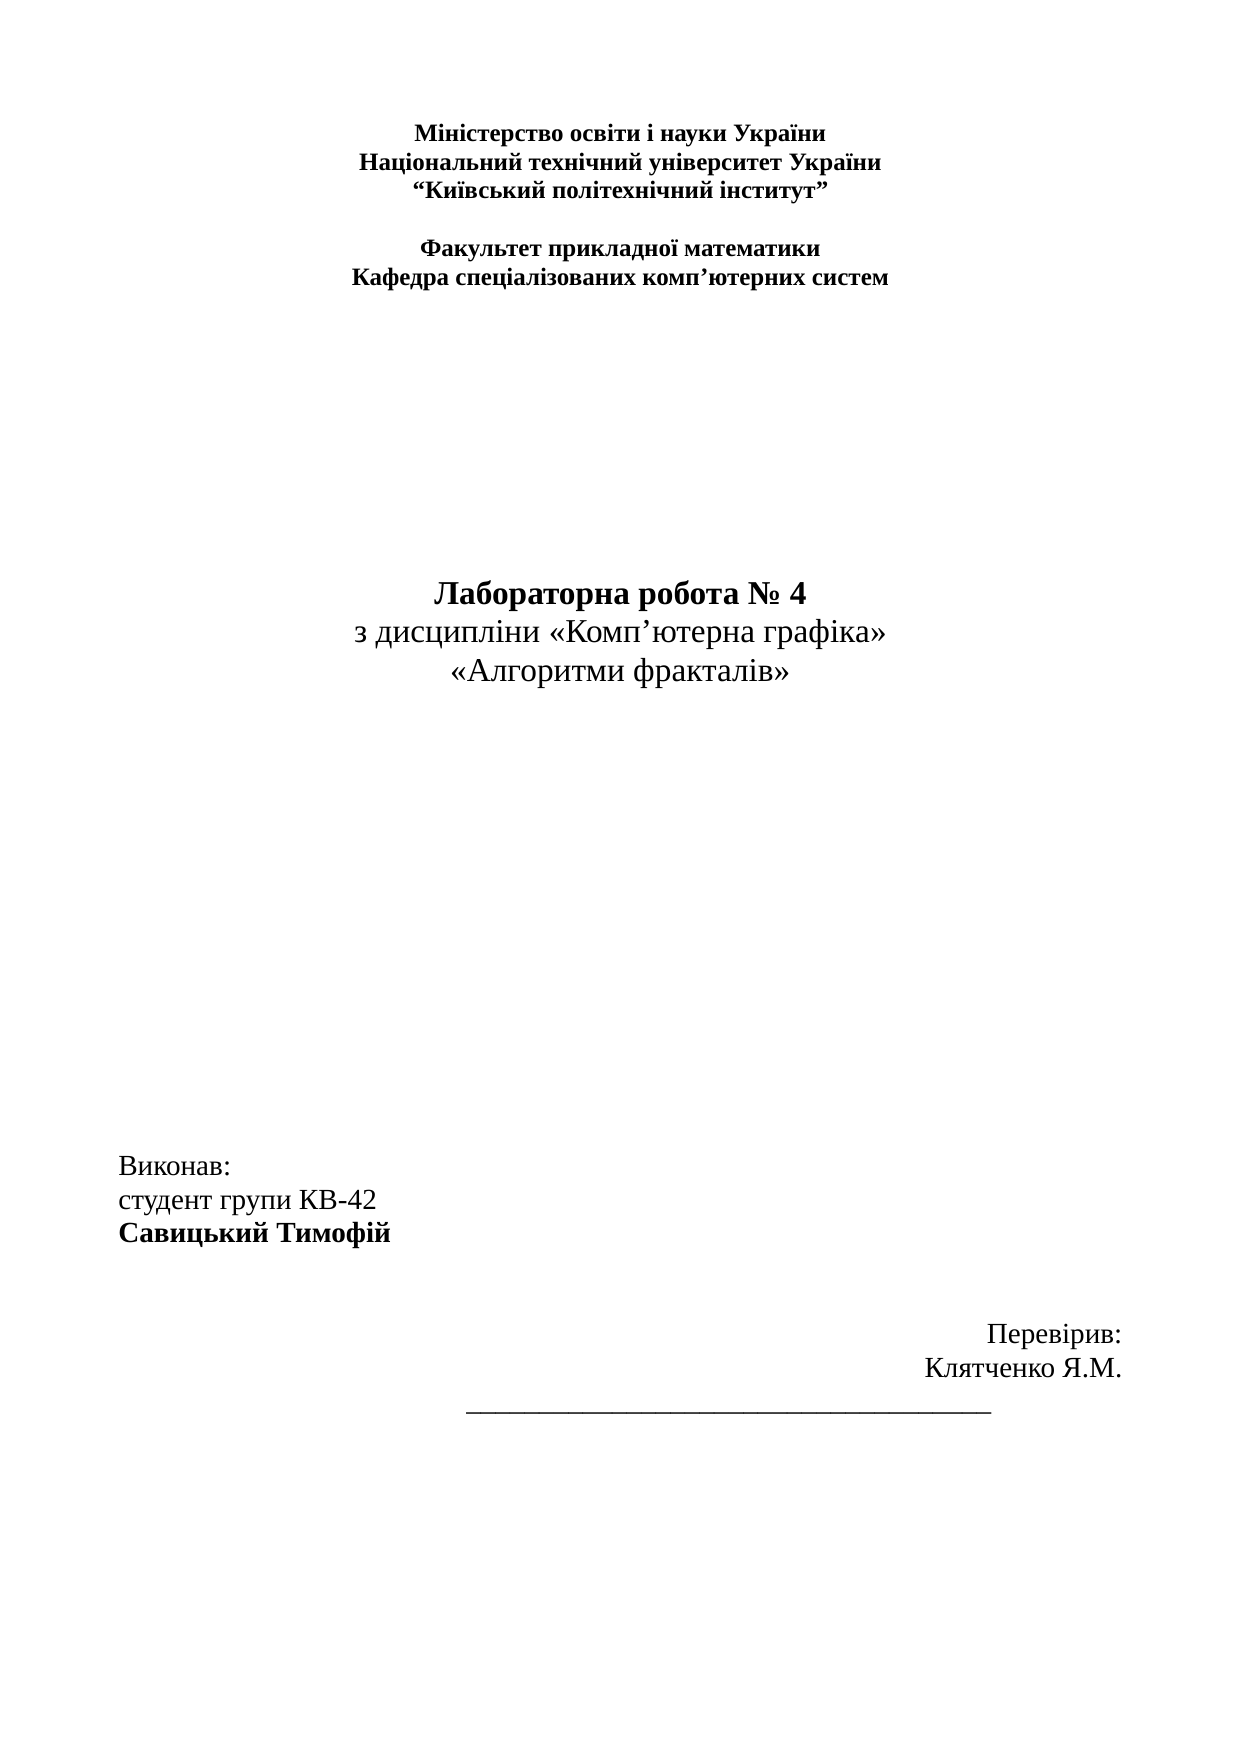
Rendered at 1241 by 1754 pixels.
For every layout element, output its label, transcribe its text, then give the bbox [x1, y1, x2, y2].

text Факультет прикладної математики [118, 233, 1122, 262]
text Лабораторна робота № 4 [118, 573, 1122, 612]
text “Київський політехнічний інститут” [118, 176, 1122, 204]
text Національний технічний університет України [118, 147, 1122, 176]
text Кафедра спеціалізованих комп’ютерних систем [118, 262, 1122, 291]
text з дисципліни «Комп’ютерна графіка» [118, 612, 1122, 650]
text Перевірив: [118, 1316, 1122, 1350]
text «Алгоритми фракталів» [118, 650, 1122, 688]
text студент групи КВ-42 [118, 1182, 1122, 1216]
text ____________________________________ [118, 1383, 1122, 1417]
text Cавицький Тимофій [118, 1216, 1122, 1249]
text Міністерство освіти і науки України [118, 118, 1122, 147]
text Виконав: [118, 1148, 1122, 1182]
text Клятченко Я.М. [118, 1350, 1122, 1383]
